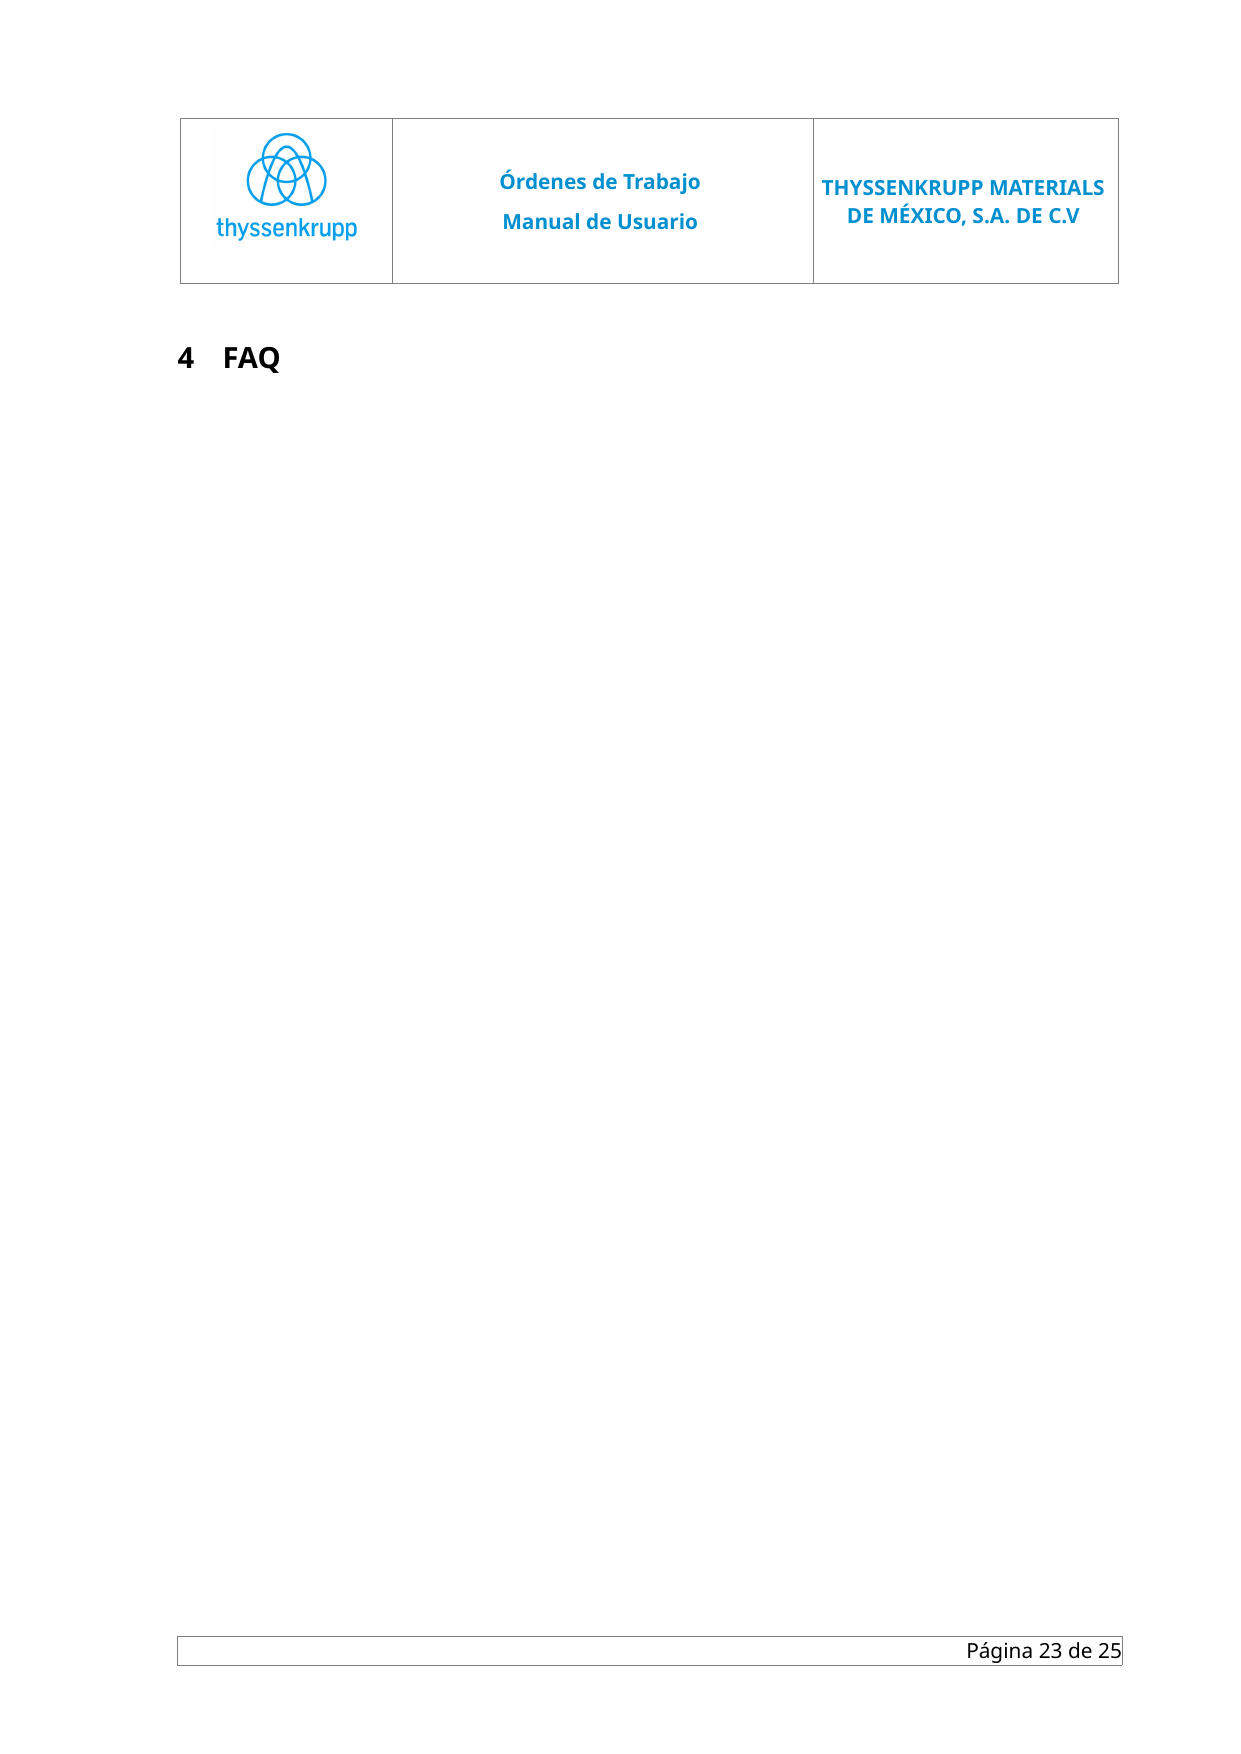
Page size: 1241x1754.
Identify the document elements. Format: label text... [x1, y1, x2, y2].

subtitle FAQ [177, 338, 1122, 377]
